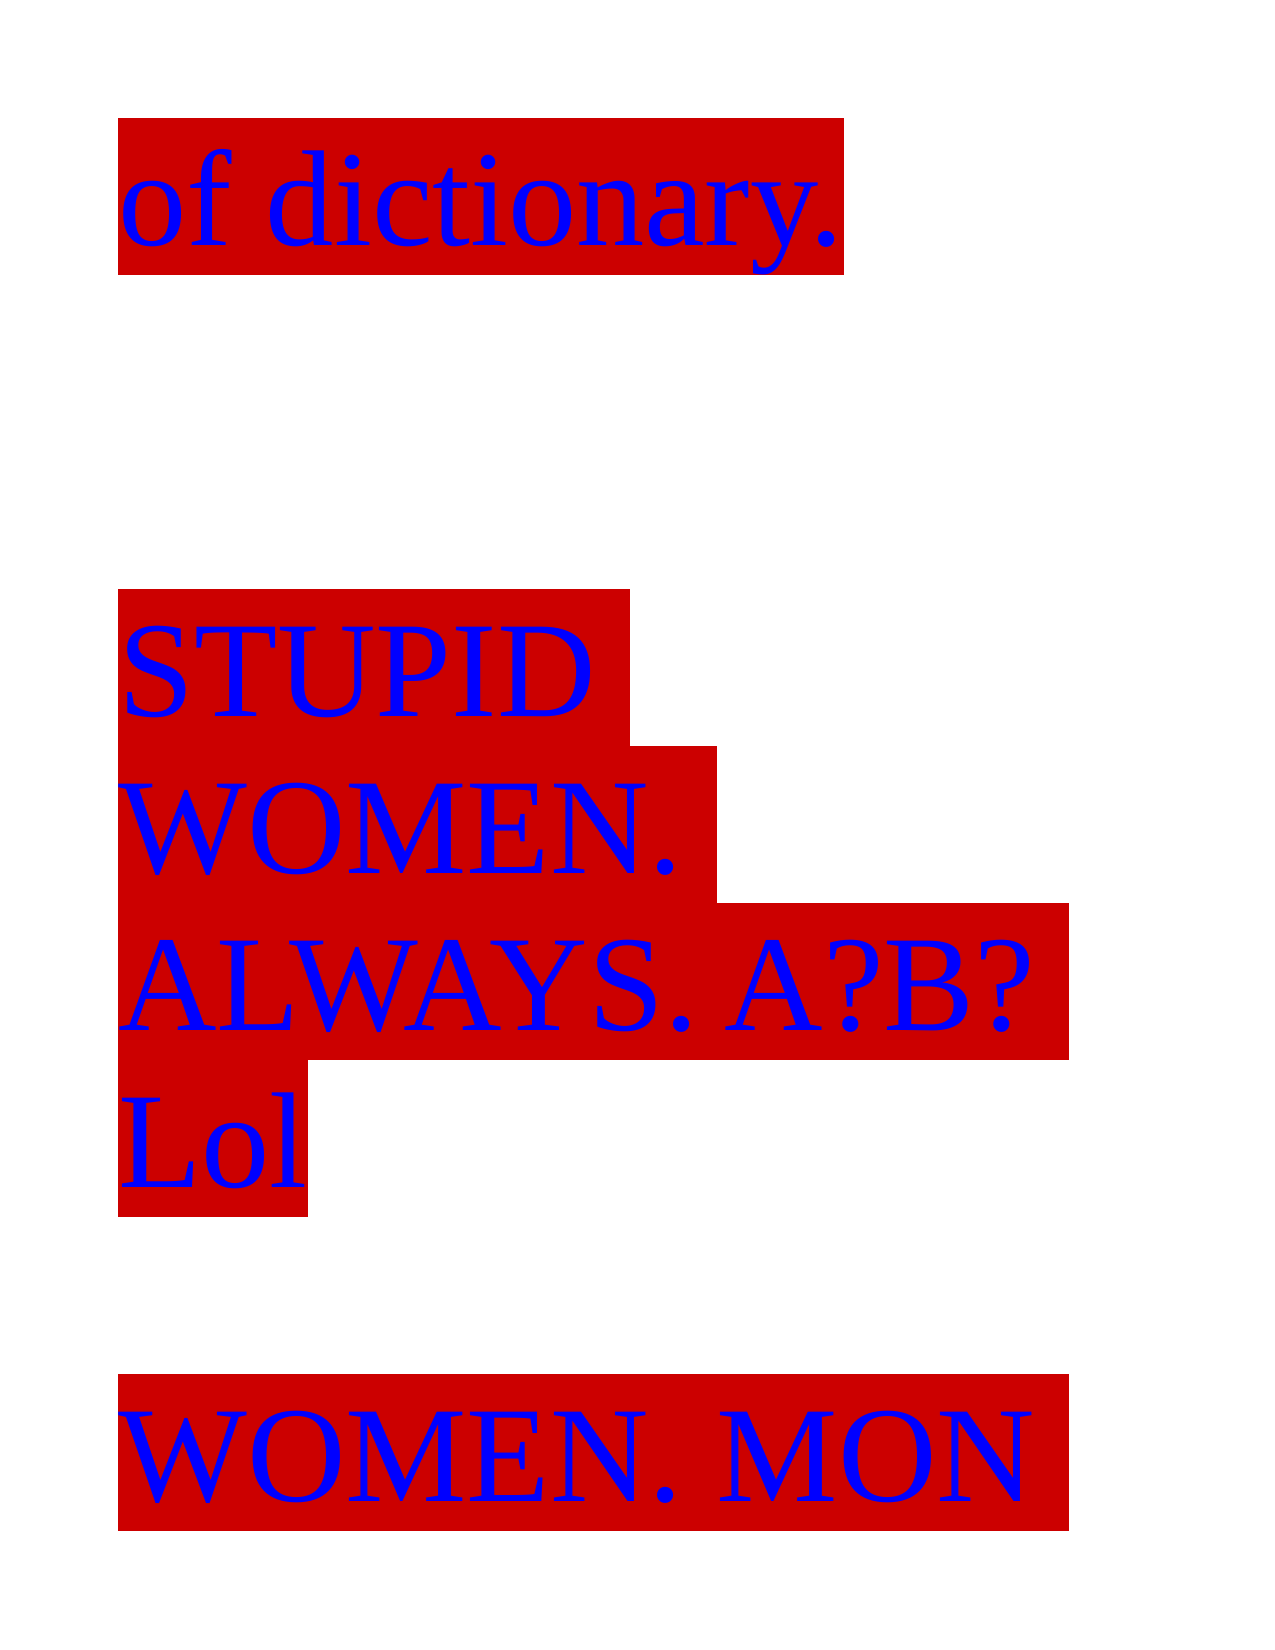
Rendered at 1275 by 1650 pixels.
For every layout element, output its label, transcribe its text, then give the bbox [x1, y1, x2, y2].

text of dictionary. STUPID WOMEN. ALWAYS. A?B? Lol WOMEN. MON [118, 118, 1157, 1531]
